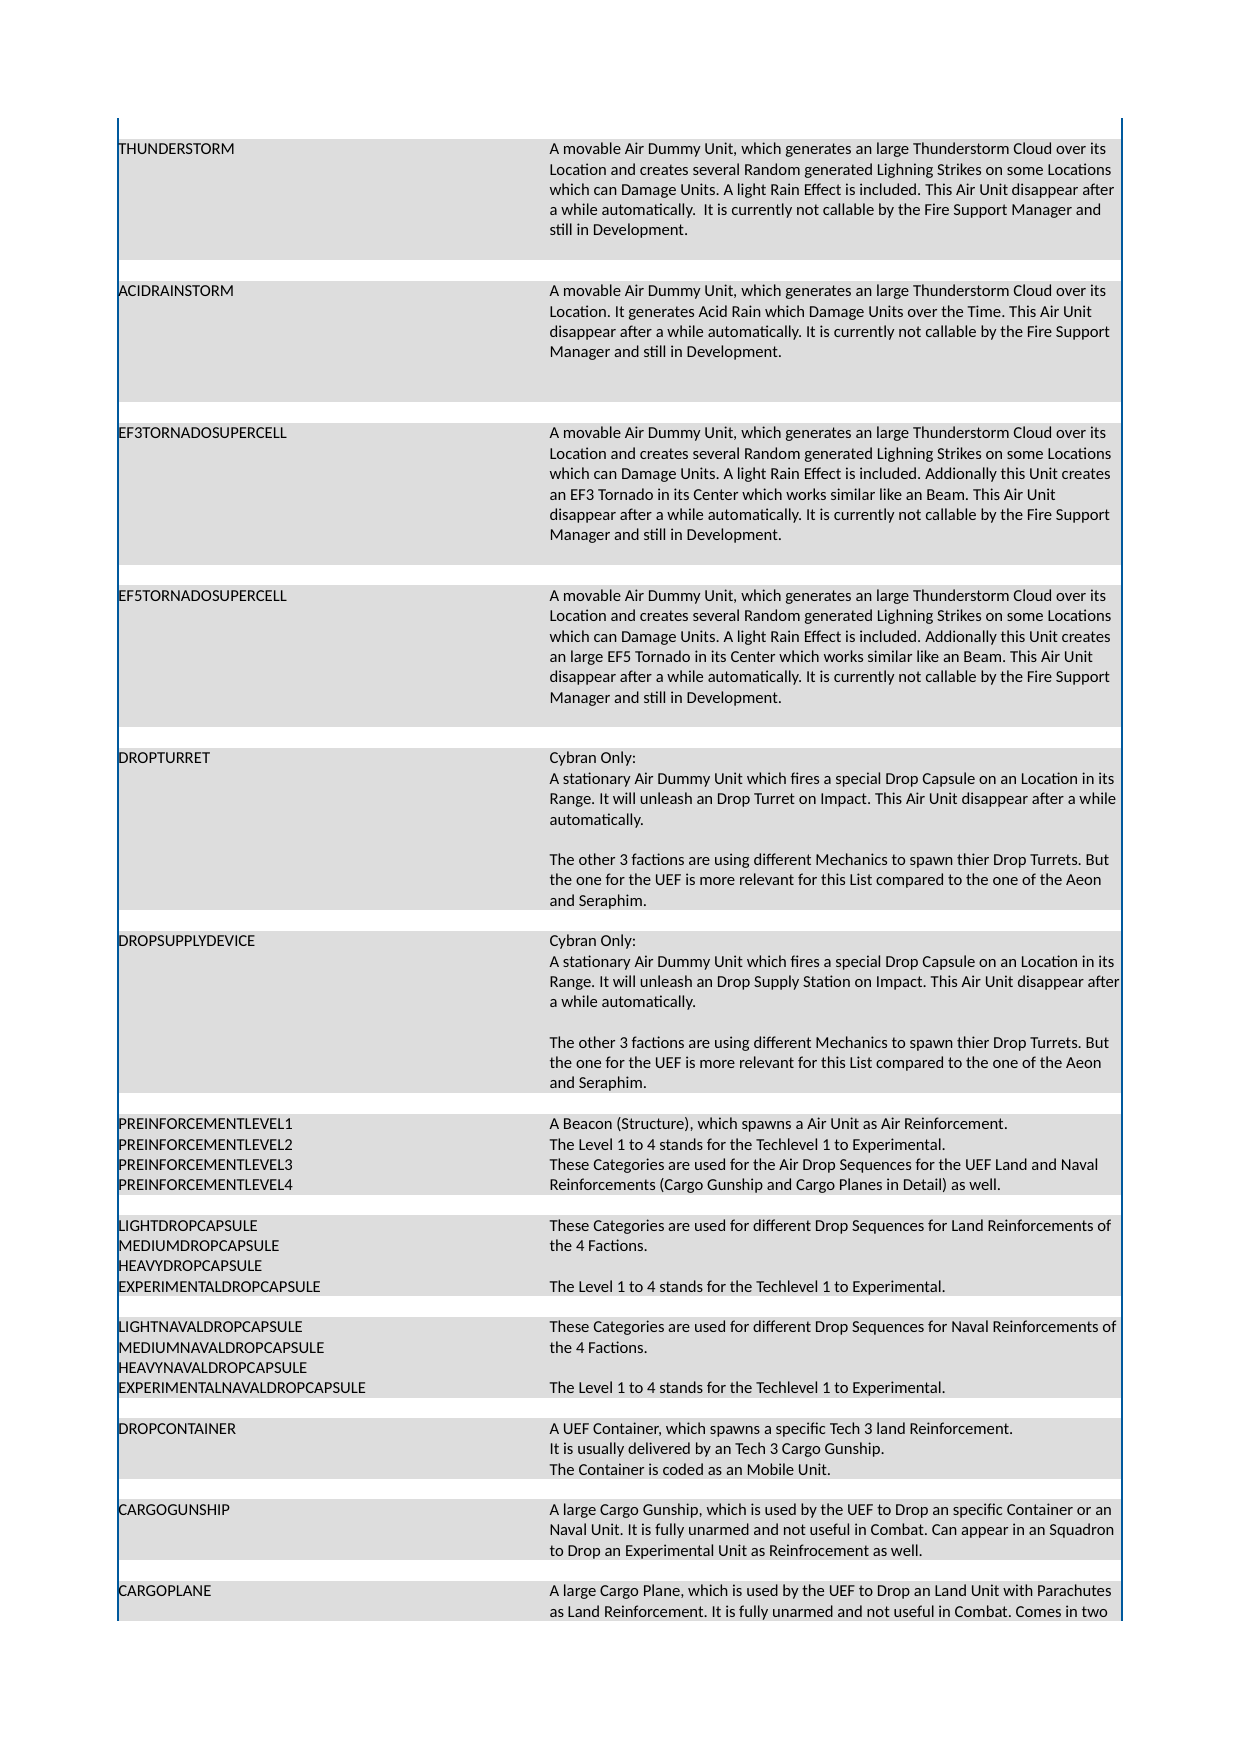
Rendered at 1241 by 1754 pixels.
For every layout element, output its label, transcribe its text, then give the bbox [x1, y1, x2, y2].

table_cell DROPSUPPLYDEVICE [119, 931, 549, 1093]
table_cell EF5TORNADOSUPERCELL [119, 585, 549, 727]
table_cell A movable Air Dummy Unit, which generates an large Thunderstorm Cloud over its Location and creates several Random generated Lighning Strikes on some Locations which can Damage Units. A light Rain Effect is included. Addionally this Unit creates an EF3 Tornado in its Center which works similar like an Beam. This Air Unit disappear after a while automatically. It is currently not callable by the Fire Support Manager and still in Development. [549, 423, 1121, 565]
table_cell [119, 403, 549, 423]
table_cell [549, 1398, 1121, 1418]
table_cell A large Cargo Gunship, which is used by the UEF to Drop an specific Container or an Naval Unit. It is fully unarmed and not useful in Combat. Can appear in an Squadron to Drop an Experimental Unit as Reinfrocement as well. [549, 1499, 1121, 1560]
table_cell [549, 910, 1121, 931]
table_cell [549, 1479, 1121, 1499]
table_cell [549, 1093, 1121, 1113]
table_cell THUNDERSTORM [119, 139, 549, 260]
table_cell DROPCONTAINER [119, 1418, 549, 1479]
table_cell [549, 728, 1121, 748]
table_cell [549, 565, 1121, 585]
table_cell [549, 1195, 1121, 1215]
table_cell CARGOGUNSHIP [119, 1499, 549, 1560]
table_cell [549, 1560, 1121, 1581]
table_cell EF3TORNADOSUPERCELL [119, 423, 549, 565]
table_cell [119, 118, 549, 138]
table_cell DROPTURRET [119, 748, 549, 910]
table_cell These Categories are used for different Drop Sequences for Naval Reinforcements of the 4 Factions. The Level 1 to 4 stands for the Techlevel 1 to Experimental. [549, 1317, 1121, 1398]
table_cell [119, 260, 549, 281]
table_cell Cybran Only: A stationary Air Dummy Unit which fires a special Drop Capsule on an Location in its Range. It will unleash an Drop Supply Station on Impact. This Air Unit disappear after a while automatically. The other 3 factions are using different Mechanics to spawn thier Drop Turrets. But the one for the UEF is more relevant for this List compared to the one of the Aeon and Seraphim. [549, 931, 1121, 1093]
table_cell A movable Air Dummy Unit, which generates an large Thunderstorm Cloud over its Location and creates several Random generated Lighning Strikes on some Locations which can Damage Units. A light Rain Effect is included. This Air Unit disappear after a while automatically. It is currently not callable by the Fire Support Manager and still in Development. [549, 139, 1121, 260]
table_cell CARGOPLANE [119, 1581, 549, 1621]
table_cell [119, 910, 549, 931]
table_cell A movable Air Dummy Unit, which generates an large Thunderstorm Cloud over its Location. It generates Acid Rain which Damage Units over the Time. This Air Unit disappear after a while automatically. It is currently not callable by the Fire Support Manager and still in Development. [549, 281, 1121, 402]
table_cell A movable Air Dummy Unit, which generates an large Thunderstorm Cloud over its Location and creates several Random generated Lighning Strikes on some Locations which can Damage Units. A light Rain Effect is included. Addionally this Unit creates an large EF5 Tornado in its Center which works similar like an Beam. This Air Unit disappear after a while automatically. It is currently not callable by the Fire Support Manager and still in Development. [549, 585, 1121, 727]
table_cell Cybran Only: A stationary Air Dummy Unit which fires a special Drop Capsule on an Location in its Range. It will unleash an Drop Turret on Impact. This Air Unit disappear after a while automatically. The other 3 factions are using different Mechanics to spawn thier Drop Turrets. But the one for the UEF is more relevant for this List compared to the one of the Aeon and Seraphim. [549, 748, 1121, 910]
table_cell [119, 728, 549, 748]
table_cell [549, 260, 1121, 281]
table_cell [119, 1195, 549, 1215]
table_cell These Categories are used for different Drop Sequences for Land Reinforcements of the 4 Factions. The Level 1 to 4 stands for the Techlevel 1 to Experimental. [549, 1215, 1121, 1296]
table_cell LIGHTNAVALDROPCAPSULE MEDIUMNAVALDROPCAPSULE HEAVYNAVALDROPCAPSULE EXPERIMENTALNAVALDROPCAPSULE [119, 1317, 549, 1398]
table_cell [119, 565, 549, 585]
table_cell [549, 1296, 1121, 1317]
table_cell A large Cargo Plane, which is used by the UEF to Drop an Land Unit with Parachutes as Land Reinforcement. It is fully unarmed and not useful in Combat. Comes in two [549, 1581, 1121, 1621]
table_cell PREINFORCEMENTLEVEL1 PREINFORCEMENTLEVEL2 PREINFORCEMENTLEVEL3 PREINFORCEMENTLEVEL4 [119, 1114, 549, 1195]
table_cell [119, 1093, 549, 1113]
table_cell A UEF Container, which spawns a specific Tech 3 land Reinforcement. It is usually delivered by an Tech 3 Cargo Gunship. The Container is coded as an Mobile Unit. [549, 1418, 1121, 1479]
table_cell [549, 403, 1121, 423]
table_cell LIGHTDROPCAPSULE MEDIUMDROPCAPSULE HEAVYDROPCAPSULE EXPERIMENTALDROPCAPSULE [119, 1215, 549, 1296]
table_cell [549, 118, 1121, 138]
table_cell [119, 1296, 549, 1317]
table_cell ACIDRAINSTORM [119, 281, 549, 402]
table_cell [119, 1398, 549, 1418]
table_cell [119, 1560, 549, 1581]
table_cell [119, 1479, 549, 1499]
table_cell A Beacon (Structure), which spawns a Air Unit as Air Reinforcement. The Level 1 to 4 stands for the Techlevel 1 to Experimental. These Categories are used for the Air Drop Sequences for the UEF Land and Naval Reinforcements (Cargo Gunship and Cargo Planes in Detail) as well. [549, 1114, 1121, 1195]
